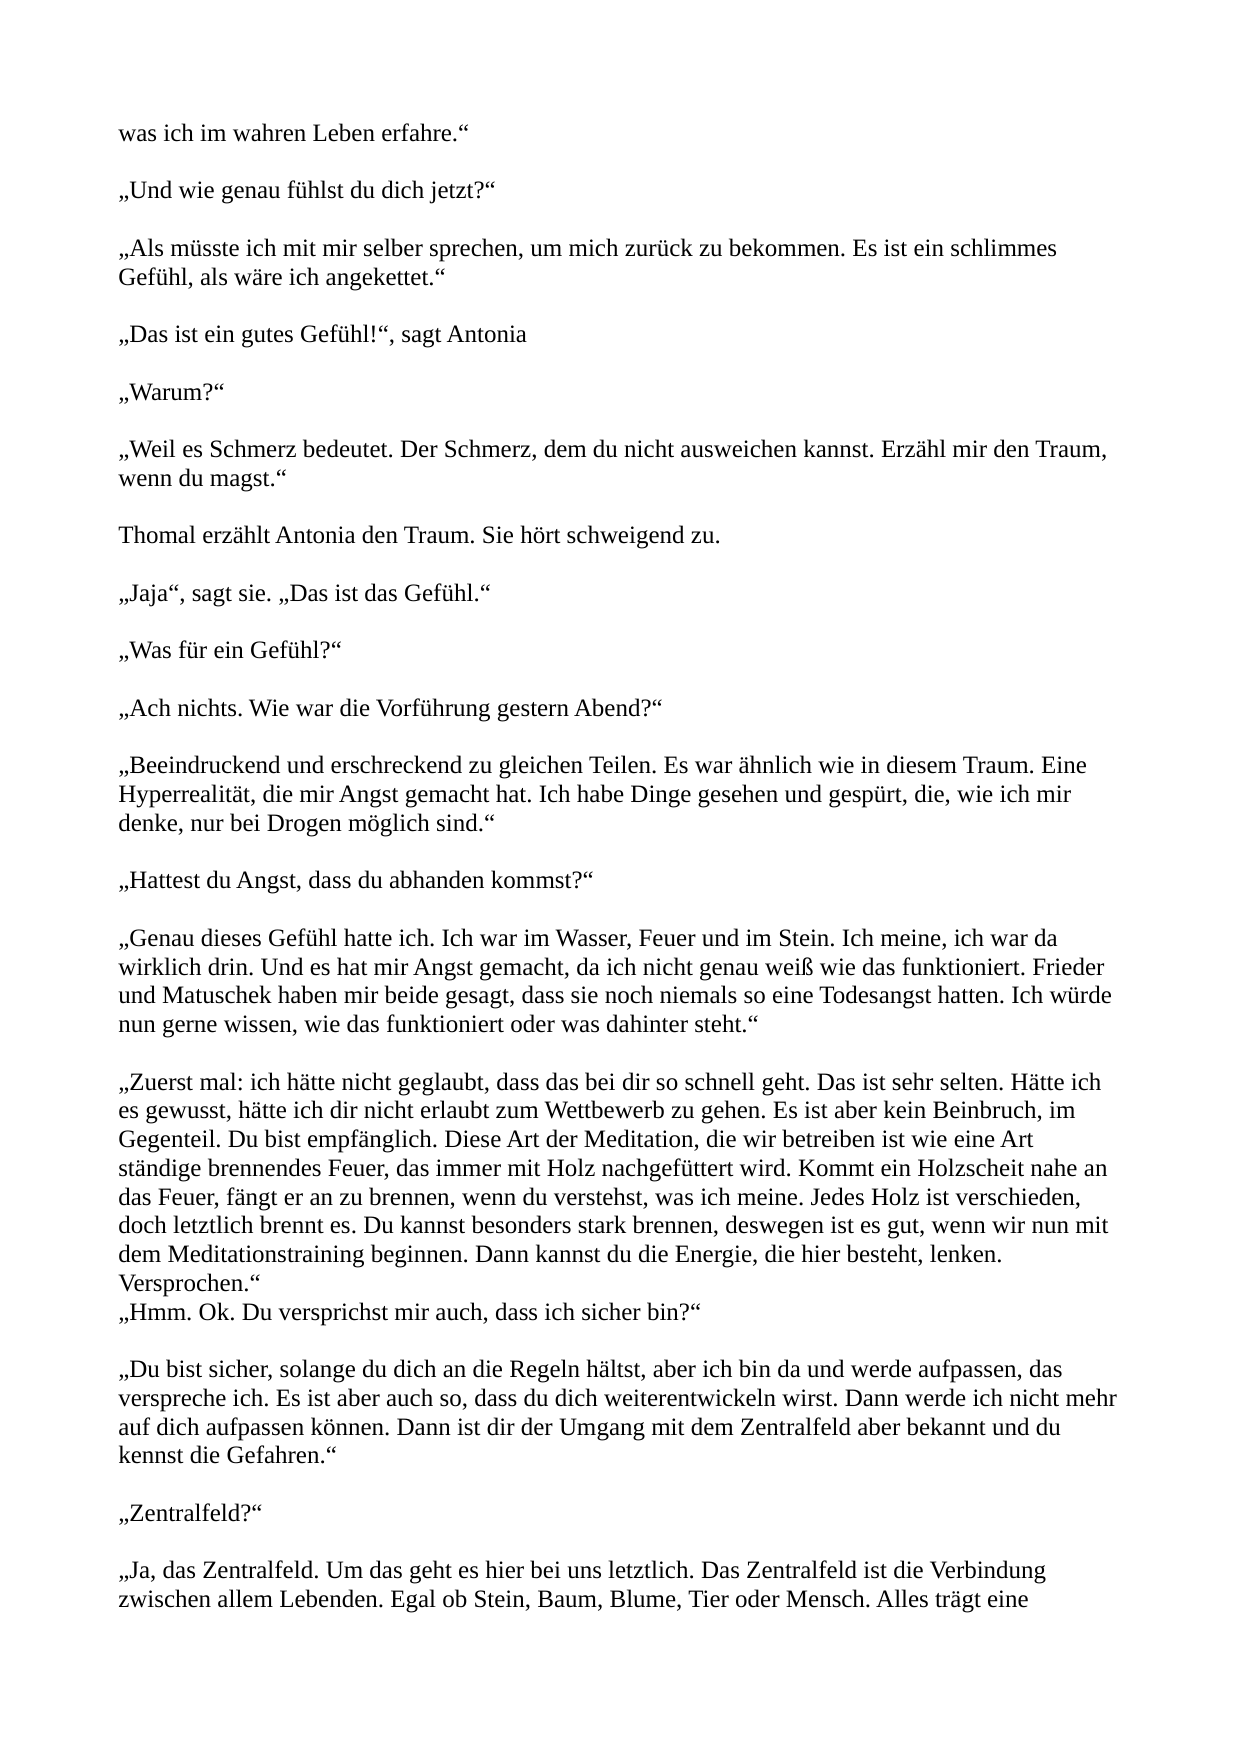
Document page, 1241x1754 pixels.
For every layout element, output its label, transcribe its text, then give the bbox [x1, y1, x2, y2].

text „Jaja“, sagt sie. „Das ist das Gefühl.“ [118, 578, 1122, 607]
text „Warum?“ [118, 377, 1122, 406]
text „Hmm. Ok. Du versprichst mir auch, dass ich sicher bin?“ [118, 1297, 1122, 1326]
text „Ach nichts. Wie war die Vorführung gestern Abend?“ [118, 693, 1122, 722]
text „Zuerst mal: ich hätte nicht geglaubt, dass das bei dir so schnell geht. Das ist sehr selten. Hätte ich es gewusst, hätte ich dir nicht erlaubt zum Wettbewerb zu gehen. Es ist aber kein Beinbruch, im Gegenteil. Du bist empfänglich. Diese Art der Meditation, die wir betreiben ist wie eine Art ständige brennendes Feuer, das immer mit Holz nachgefüttert wird. Kommt ein Holzscheit nahe an das Feuer, fängt er an zu brennen, wenn du verstehst, was ich meine. Jedes Holz ist verschieden, doch letztlich brennt es. Du kannst besonders stark brennen, deswegen ist es gut, wenn wir nun mit dem Meditationstraining beginnen. Dann kannst du die Energie, die hier besteht, lenken. Versprochen.“ [118, 1067, 1122, 1297]
text „Das ist ein gutes Gefühl!“, sagt Antonia [118, 319, 1122, 348]
text „Was für ein Gefühl?“ [118, 636, 1122, 664]
text „Und wie genau fühlst du dich jetzt?“ [118, 176, 1122, 204]
text „Du bist sicher, solange du dich an die Regeln hältst, aber ich bin da und werde aufpassen, das verspreche ich. Es ist aber auch so, dass du dich weiterentwickeln wirst. Dann werde ich nicht mehr auf dich aufpassen können. Dann ist dir der Umgang mit dem Zentralfeld aber bekannt und du kennst die Gefahren.“ [118, 1354, 1122, 1469]
text „Als müsste ich mit mir selber sprechen, um mich zurück zu bekommen. Es ist ein schlimmes Gefühl, als wäre ich angekettet.“ [118, 233, 1122, 291]
text „Beeindruckend und erschreckend zu gleichen Teilen. Es war ähnlich wie in diesem Traum. Eine Hyperrealität, die mir Angst gemacht hat. Ich habe Dinge gesehen und gespürt, die, wie ich mir denke, nur bei Drogen möglich sind.“ [118, 751, 1122, 837]
text „Ja, das Zentralfeld. Um das geht es hier bei uns letztlich. Das Zentralfeld ist die Verbindung zwischen allem Lebenden. Egal ob Stein, Baum, Blume, Tier oder Mensch. Alles trägt eine [118, 1556, 1122, 1613]
text Thomal erzählt Antonia den Traum. Sie hört schweigend zu. [118, 521, 1122, 549]
text „Weil es Schmerz bedeutet. Der Schmerz, dem du nicht ausweichen kannst. Erzähl mir den Traum, wenn du magst.“ [118, 434, 1122, 492]
text was ich im wahren Leben erfahre.“ [118, 118, 1122, 147]
text „Genau dieses Gefühl hatte ich. Ich war im Wasser, Feuer und im Stein. Ich meine, ich war da wirklich drin. Und es hat mir Angst gemacht, da ich nicht genau weiß wie das funktioniert. Frieder und Matuschek haben mir beide gesagt, dass sie noch niemals so eine Todesangst hatten. Ich würde nun gerne wissen, wie das funktioniert oder was dahinter steht.“ [118, 923, 1122, 1038]
text „Zentralfeld?“ [118, 1498, 1122, 1527]
text „Hattest du Angst, dass du abhanden kommst?“ [118, 866, 1122, 894]
